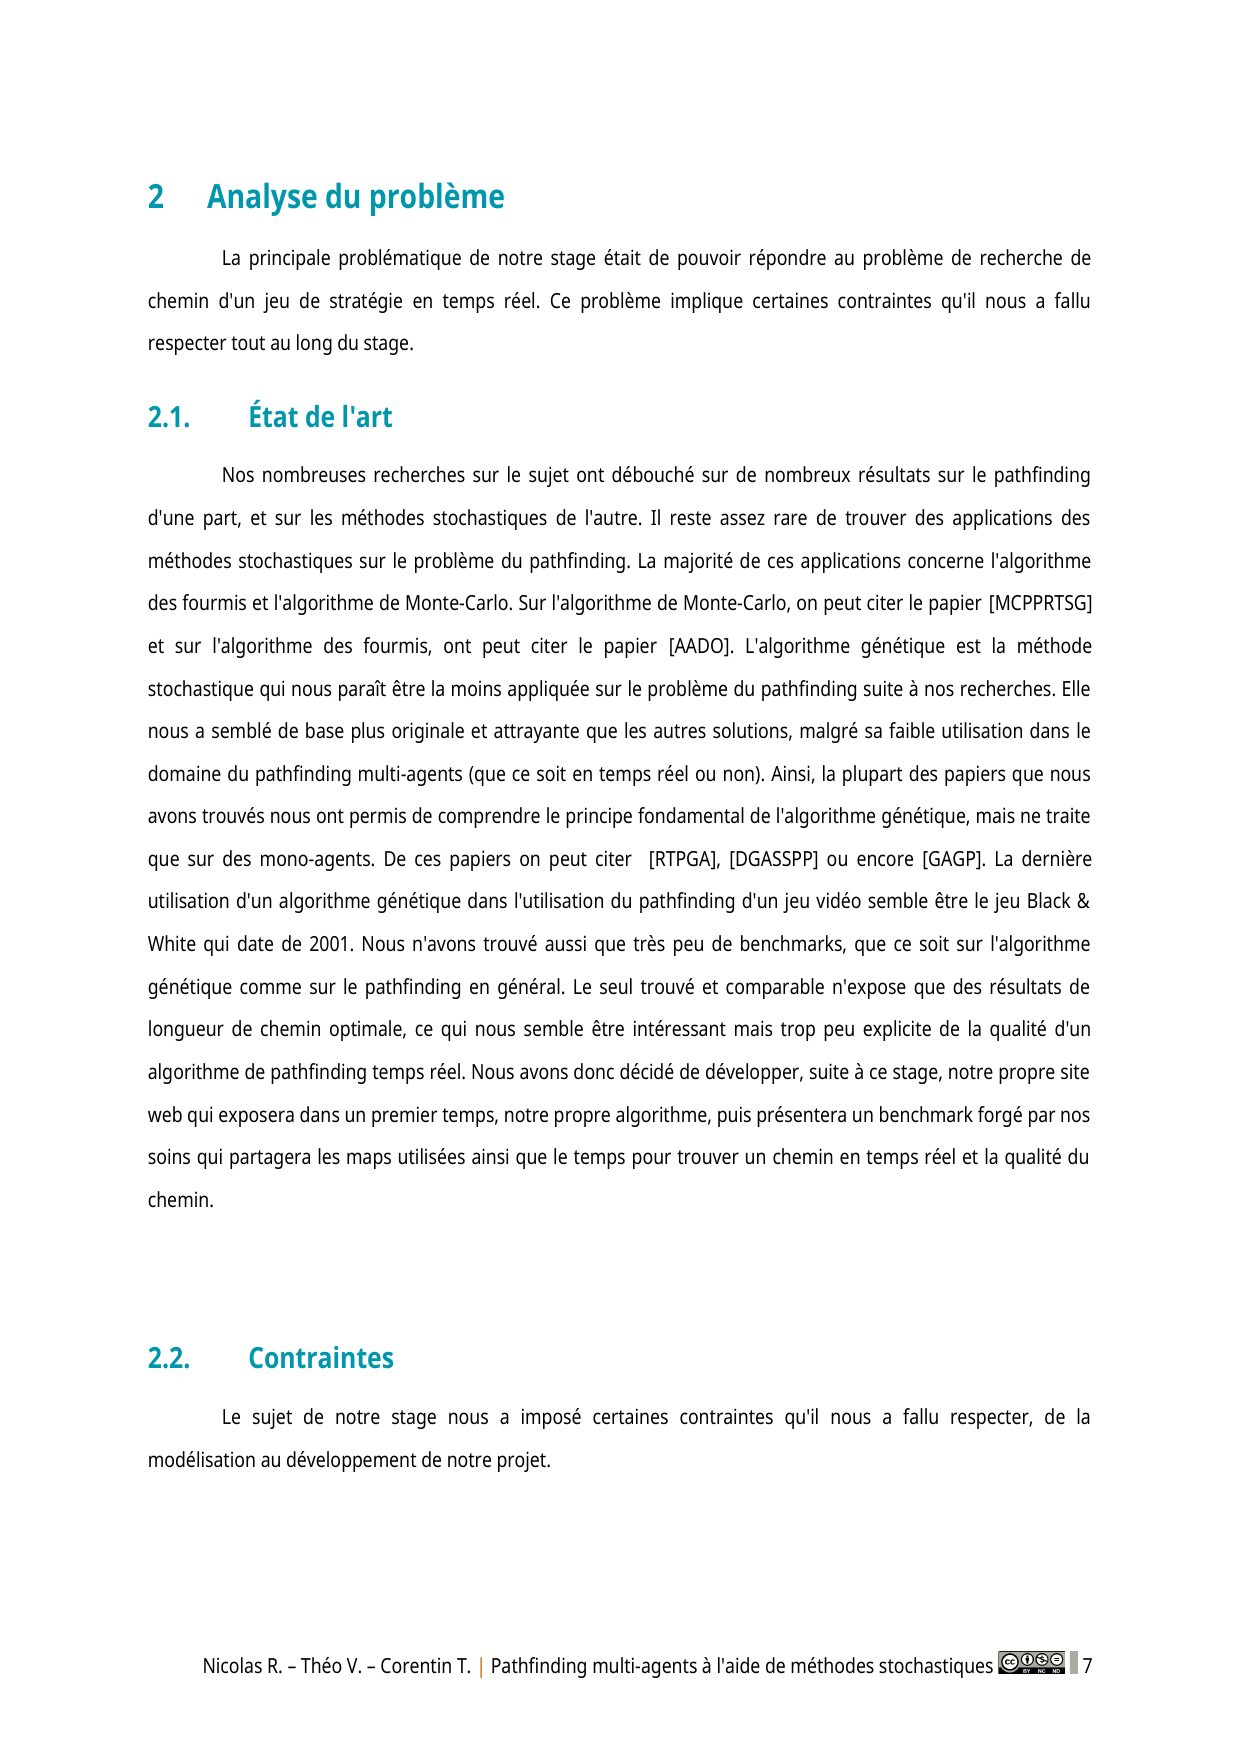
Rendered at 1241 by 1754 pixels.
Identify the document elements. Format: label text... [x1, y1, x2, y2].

subtitle Analyse du problème [148, 173, 1092, 218]
picture [998, 1651, 1065, 1674]
picture [1069, 1651, 1078, 1674]
subtitle Contraintes [148, 1338, 1092, 1377]
text Nos nombreuses recherches sur le sujet ont débouché sur de nombreux résultats sur le pathfinding d'une part, et sur les méthodes stochastiques de l'autre. Il reste assez rare de trouver des applications des méthodes stochastiques sur le problème du pathfinding. La majorité de ces applications concerne l'algorithme des fourmis et l'algorithme de Monte-Carlo. Sur l'algorithme de Monte-Carlo, on peut citer le papier [MCPPRTSG] et sur l'algorithme des fourmis, ont peut citer le papier [AADO]. L'algorithme génétique est la méthode stochastique qui nous paraît être la moins appliquée sur le problème du pathfinding suite à nos recherches. Elle nous a semblé de base plus originale et attrayante que les autres solutions, malgré sa faible utilisation dans le domaine du pathfinding multi-agents (que ce soit en temps réel ou non). Ainsi, la plupart des papiers que nous avons trouvés nous ont permis de comprendre le principe fondamental de l'algorithme génétique, mais ne traite que sur des mono-agents. De ces papiers on peut citer [RTPGA], [DGASSPP] ou encore [GAGP]. La dernière utilisation d'un algorithme génétique dans l'utilisation du pathfinding d'un jeu vidéo semble être le jeu Black & White qui date de 2001. Nous n'avons trouvé aussi que très peu de benchmarks, que ce soit sur l'algorithme génétique comme sur le pathfinding en général. Le seul trouvé et comparable n'expose que des résultats de longueur de chemin optimale, ce qui nous semble être intéressant mais trop peu explicite de la qualité d'un algorithme de pathfinding temps réel. Nous avons donc décidé de développer, suite à ce stage, notre propre site web qui exposera dans un premier temps, notre propre algorithme, puis présentera un benchmark forgé par nos soins qui partagera les maps utilisées ainsi que le temps pour trouver un chemin en temps réel et la qualité du chemin. [148, 461, 1092, 1213]
subtitle État de l'art [148, 396, 1092, 436]
text La principale problématique de notre stage était de pouvoir répondre au problème de recherche de chemin d'un jeu de stratégie en temps réel. Ce problème implique certaines contraintes qu'il nous a fallu respecter tout au long du stage. [148, 243, 1092, 357]
text Le sujet de notre stage nous a imposé certaines contraintes qu'il nous a fallu respecter, de la modélisation au développement de notre projet. [148, 1402, 1092, 1473]
